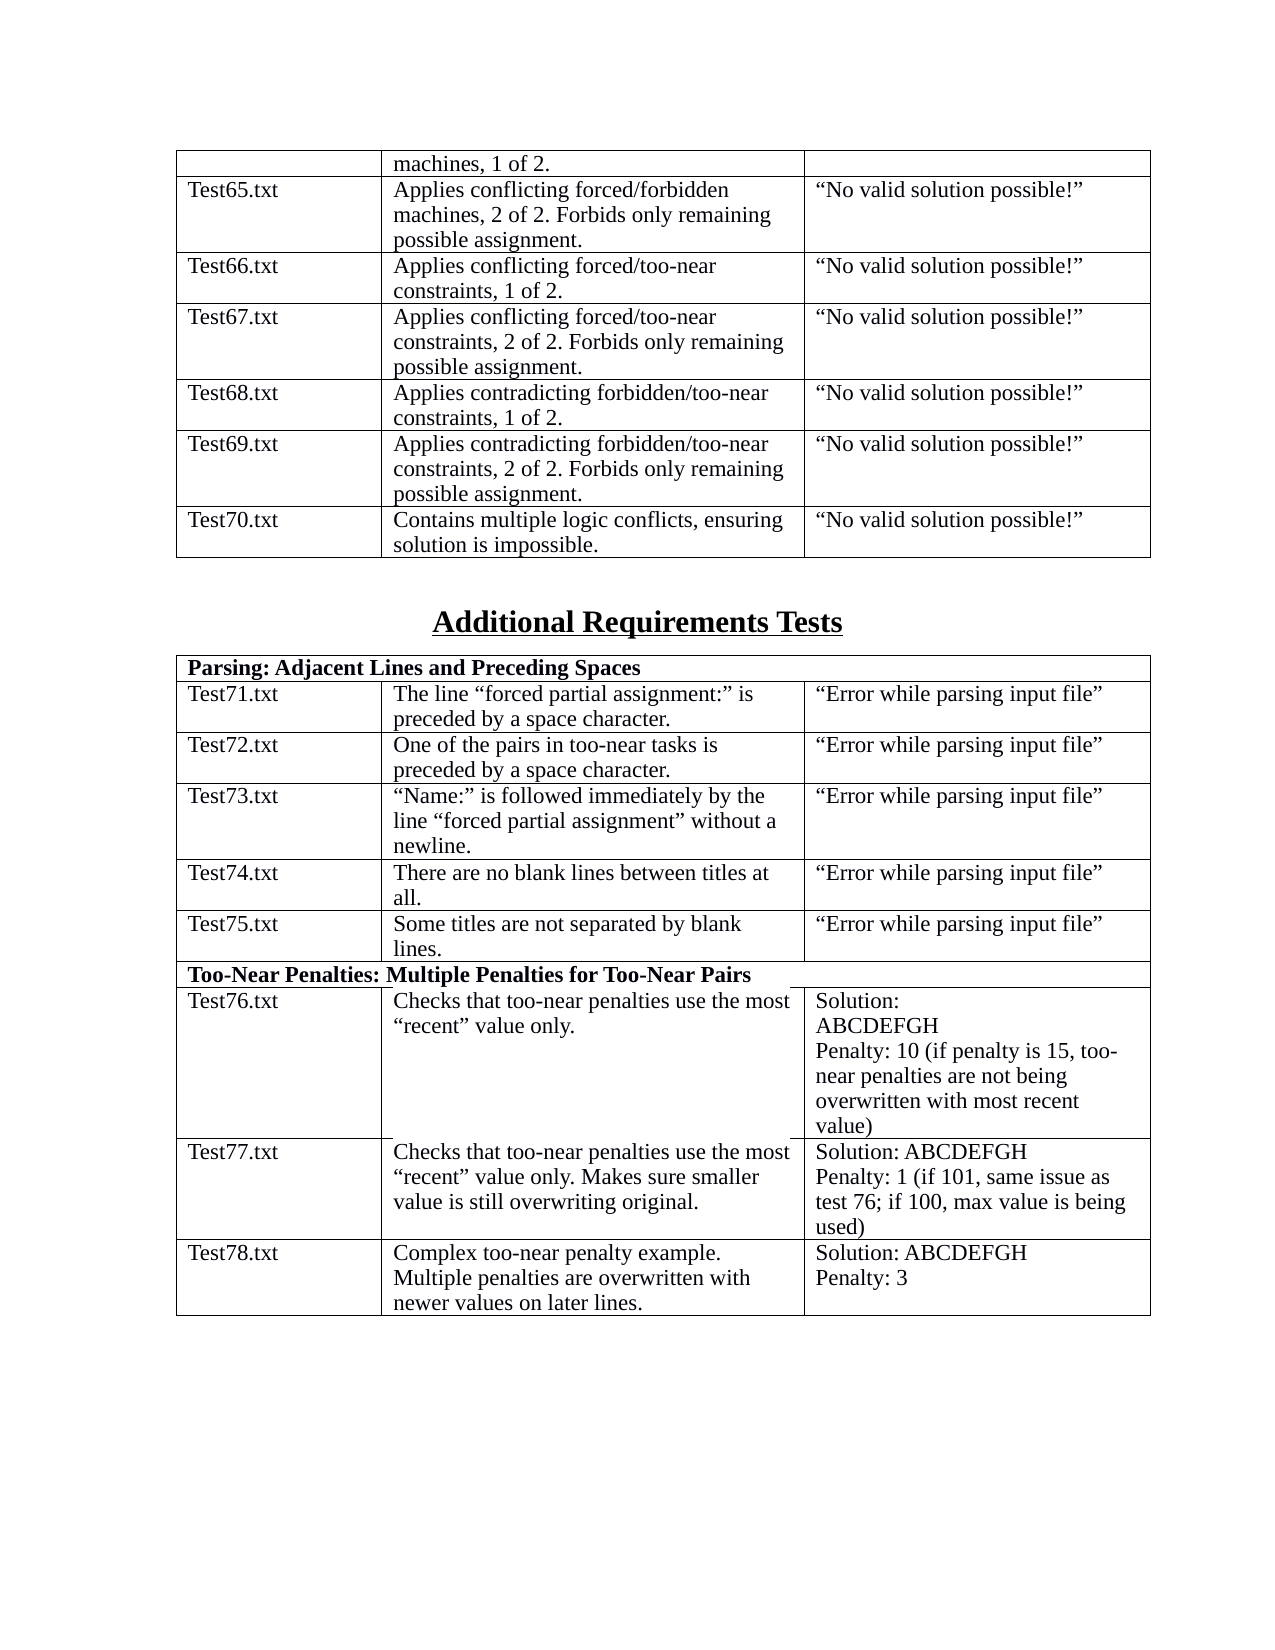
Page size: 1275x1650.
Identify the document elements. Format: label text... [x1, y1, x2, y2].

table_cell “Error while parsing input file” [805, 733, 1150, 783]
table_cell Test70.txt [177, 507, 381, 557]
table_cell “No valid solution possible!” [805, 177, 1150, 252]
table_cell Test68.txt [177, 380, 381, 430]
table_cell [805, 151, 1150, 176]
table_cell Solution: ABCDEFGH Penalty: 1 (if 101, same issue as test 76; if 100, max value is being used) [805, 1139, 1150, 1239]
table_cell “No valid solution possible!” [805, 380, 1150, 430]
table_cell “Error while parsing input file” [805, 682, 1150, 732]
table_cell Test66.txt [177, 253, 381, 303]
table_cell The line “forced partial assignment:” is preceded by a space character. [382, 682, 804, 732]
table_cell One of the pairs in too-near tasks is preceded by a space character. [382, 733, 804, 783]
table_cell Checks that too-near penalties use the most “recent” value only. Makes sure smaller value is still overwriting original. [382, 1139, 804, 1239]
table_cell “No valid solution possible!” [805, 253, 1150, 303]
table_cell Solution: ABCDEFGH Penalty: 10 (if penalty is 15, too-near penalties are not being overwritten with most recent value) [805, 988, 1150, 1138]
table_cell Applies conflicting forced/too-near constraints, 1 of 2. [382, 253, 804, 303]
table_cell Test71.txt [177, 682, 381, 732]
table_cell Too-Near Penalties: Multiple Penalties for Too-Near Pairs [177, 962, 1150, 987]
table_cell “No valid solution possible!” [805, 304, 1150, 379]
table_cell Applies contradicting forbidden/too-near constraints, 2 of 2. Forbids only remaining possible assignment. [382, 431, 804, 506]
table_cell Test76.txt [177, 988, 381, 1138]
table_cell Test77.txt [177, 1139, 381, 1239]
table_cell machines, 1 of 2. [382, 151, 804, 176]
table_cell Contains multiple logic conflicts, ensuring solution is impossible. [382, 507, 804, 557]
table_cell Checks that too-near penalties use the most “recent” value only. [382, 988, 804, 1138]
table_cell Test74.txt [177, 860, 381, 910]
table_cell Applies conflicting forced/forbidden machines, 2 of 2. Forbids only remaining possible assignment. [382, 177, 804, 252]
table_cell Applies conflicting forced/too-near constraints, 2 of 2. Forbids only remaining possible assignment. [382, 304, 804, 379]
table_cell Test65.txt [177, 177, 381, 252]
table_cell Solution: ABCDEFGH Penalty: 3 [805, 1240, 1150, 1315]
table_cell Applies contradicting forbidden/too-near constraints, 1 of 2. [382, 380, 804, 430]
table_cell Test78.txt [177, 1240, 381, 1315]
table_cell “Error while parsing input file” [805, 911, 1150, 961]
text Additional Requirements Tests [187, 611, 1087, 638]
table_cell “Name:” is followed immediately by the line “forced partial assignment” without a newline. [382, 784, 804, 859]
table_cell “No valid solution possible!” [805, 431, 1150, 506]
table_header Parsing: Adjacent Lines and Preceding Spaces [177, 656, 1150, 681]
table_cell “Error while parsing input file” [805, 784, 1150, 859]
table_cell Test72.txt [177, 733, 381, 783]
table_cell Some titles are not separated by blank lines. [382, 911, 804, 961]
table_cell Test67.txt [177, 304, 381, 379]
table_cell “No valid solution possible!” [805, 507, 1150, 557]
table_cell Complex too-near penalty example. Multiple penalties are overwritten with newer values on later lines. [382, 1240, 804, 1315]
table_cell “Error while parsing input file” [805, 860, 1150, 910]
table_cell [177, 151, 381, 176]
table_cell Test75.txt [177, 911, 381, 961]
table_cell There are no blank lines between titles at all. [382, 860, 804, 910]
table_cell Test69.txt [177, 431, 381, 506]
table_cell Test73.txt [177, 784, 381, 859]
